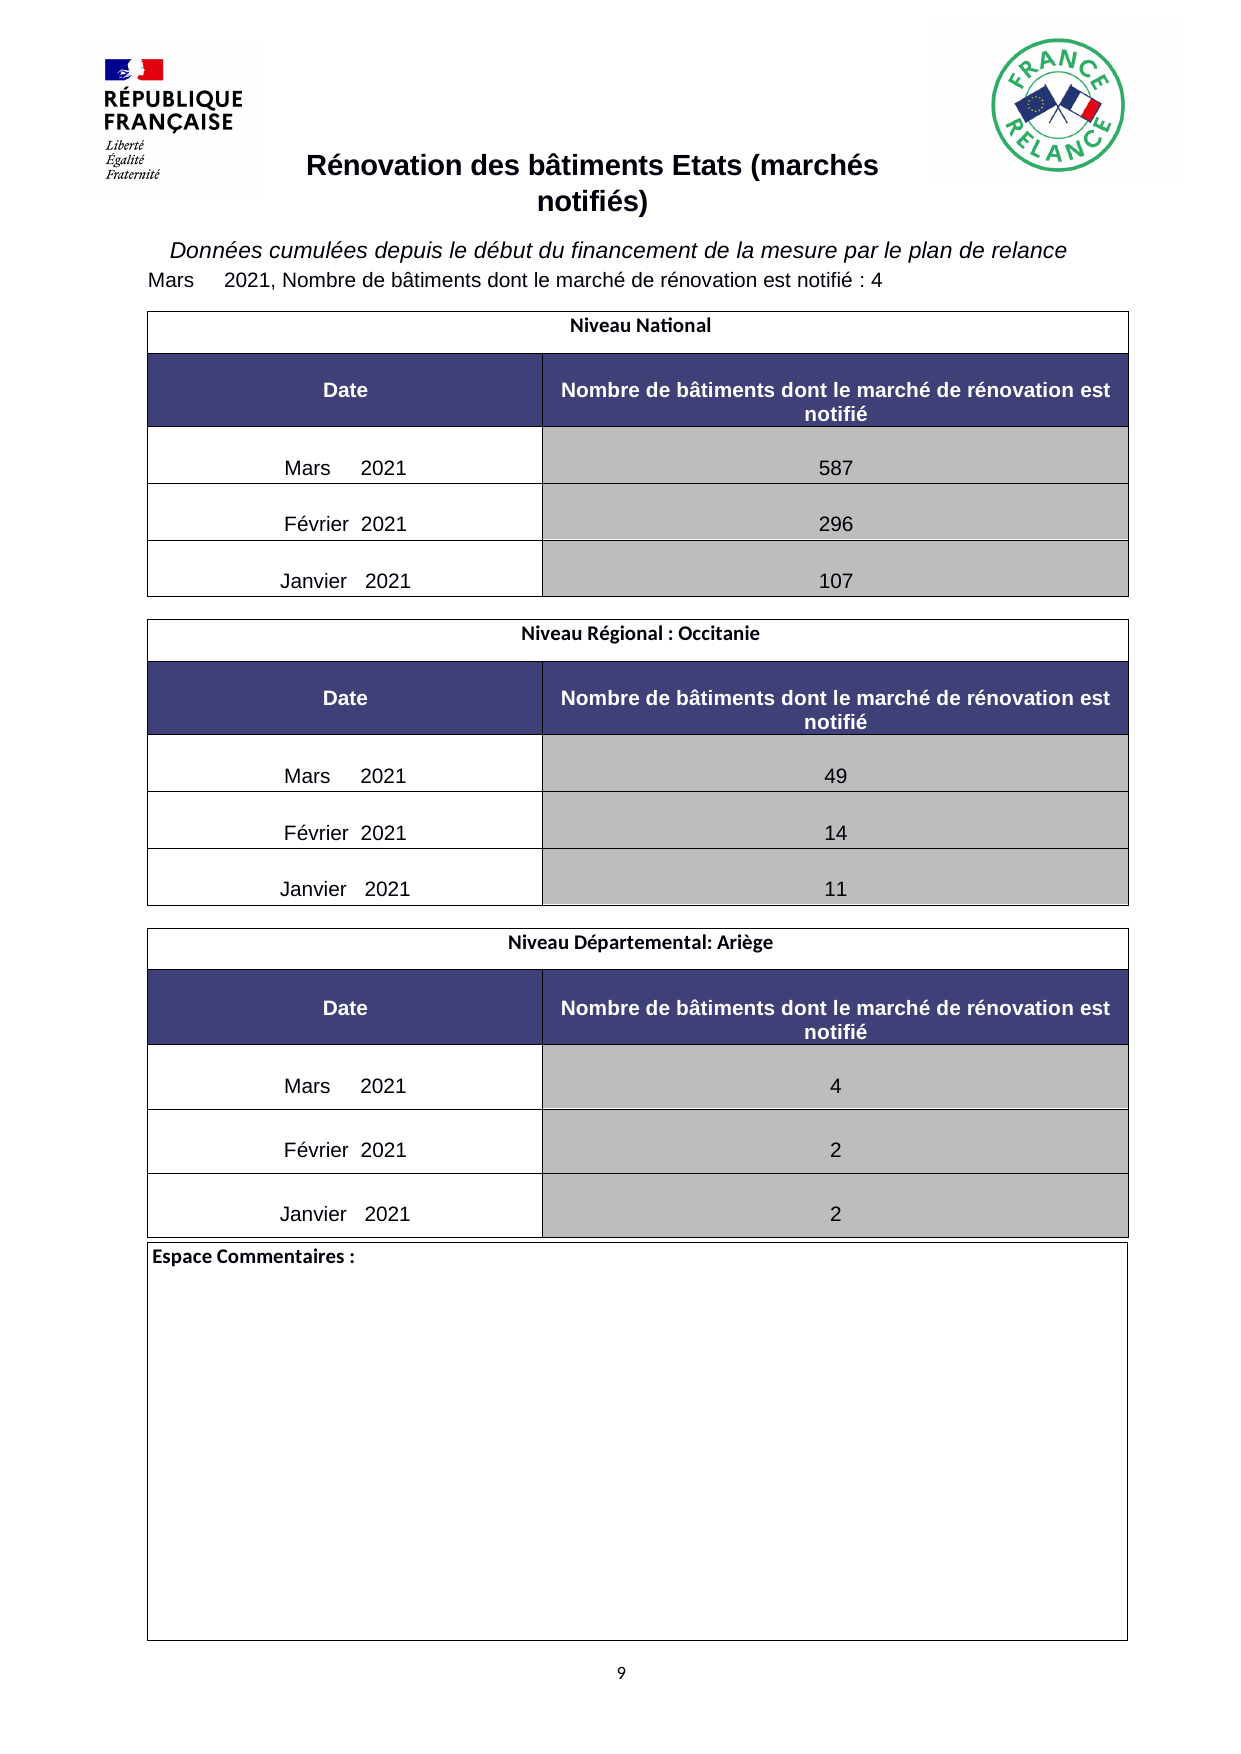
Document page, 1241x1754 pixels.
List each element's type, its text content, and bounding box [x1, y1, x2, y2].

table_cell Mars 2021 [148, 1045, 542, 1108]
table_cell 14 [543, 792, 1128, 848]
picture [926, 17, 1189, 185]
text Rénovation des bâtiments Etats (marchés notifiés) [148, 148, 1093, 217]
table_cell Mars 2021 [148, 427, 542, 483]
table_cell Nombre de bâtiments dont le marché de rénovation est notifié [543, 970, 1128, 1044]
picture [84, 39, 263, 200]
table_header Niveau National [148, 312, 1128, 353]
table_cell 11 [543, 849, 1128, 904]
table_cell Janvier 2021 [148, 541, 542, 596]
table_cell 587 [543, 427, 1128, 483]
text Mars 2021, Nombre de bâtiments dont le marché de rénovation est notifié : 4 [148, 268, 1093, 292]
table_cell Février 2021 [148, 1110, 542, 1173]
table_cell Nombre de bâtiments dont le marché de rénovation est notifié [543, 662, 1128, 734]
text Données cumulées depuis le début du financement de la mesure par le plan de relance [148, 237, 1093, 264]
text 9 [0, 1661, 1238, 1684]
table_header Niveau Régional : Occitanie [148, 620, 1128, 661]
table_cell 107 [543, 541, 1128, 596]
table_cell Janvier 2021 [148, 1174, 542, 1237]
table_cell 4 [543, 1045, 1128, 1108]
table_cell 2 [543, 1110, 1128, 1173]
table_cell Février 2021 [148, 792, 542, 848]
text Espace Commentaires : [148, 1243, 1127, 1269]
table_cell Date [148, 662, 542, 734]
table_cell 296 [543, 484, 1128, 539]
table_cell Mars 2021 [148, 735, 542, 791]
table_header Niveau Départemental: Ariège [148, 929, 1128, 969]
table_cell Février 2021 [148, 484, 542, 539]
table_cell Date [148, 354, 542, 426]
table_cell 49 [543, 735, 1128, 791]
table_cell Nombre de bâtiments dont le marché de rénovation est notifié [543, 354, 1128, 426]
table_cell Janvier 2021 [148, 849, 542, 904]
table_cell 2 [543, 1174, 1128, 1237]
table_cell Date [148, 970, 542, 1044]
